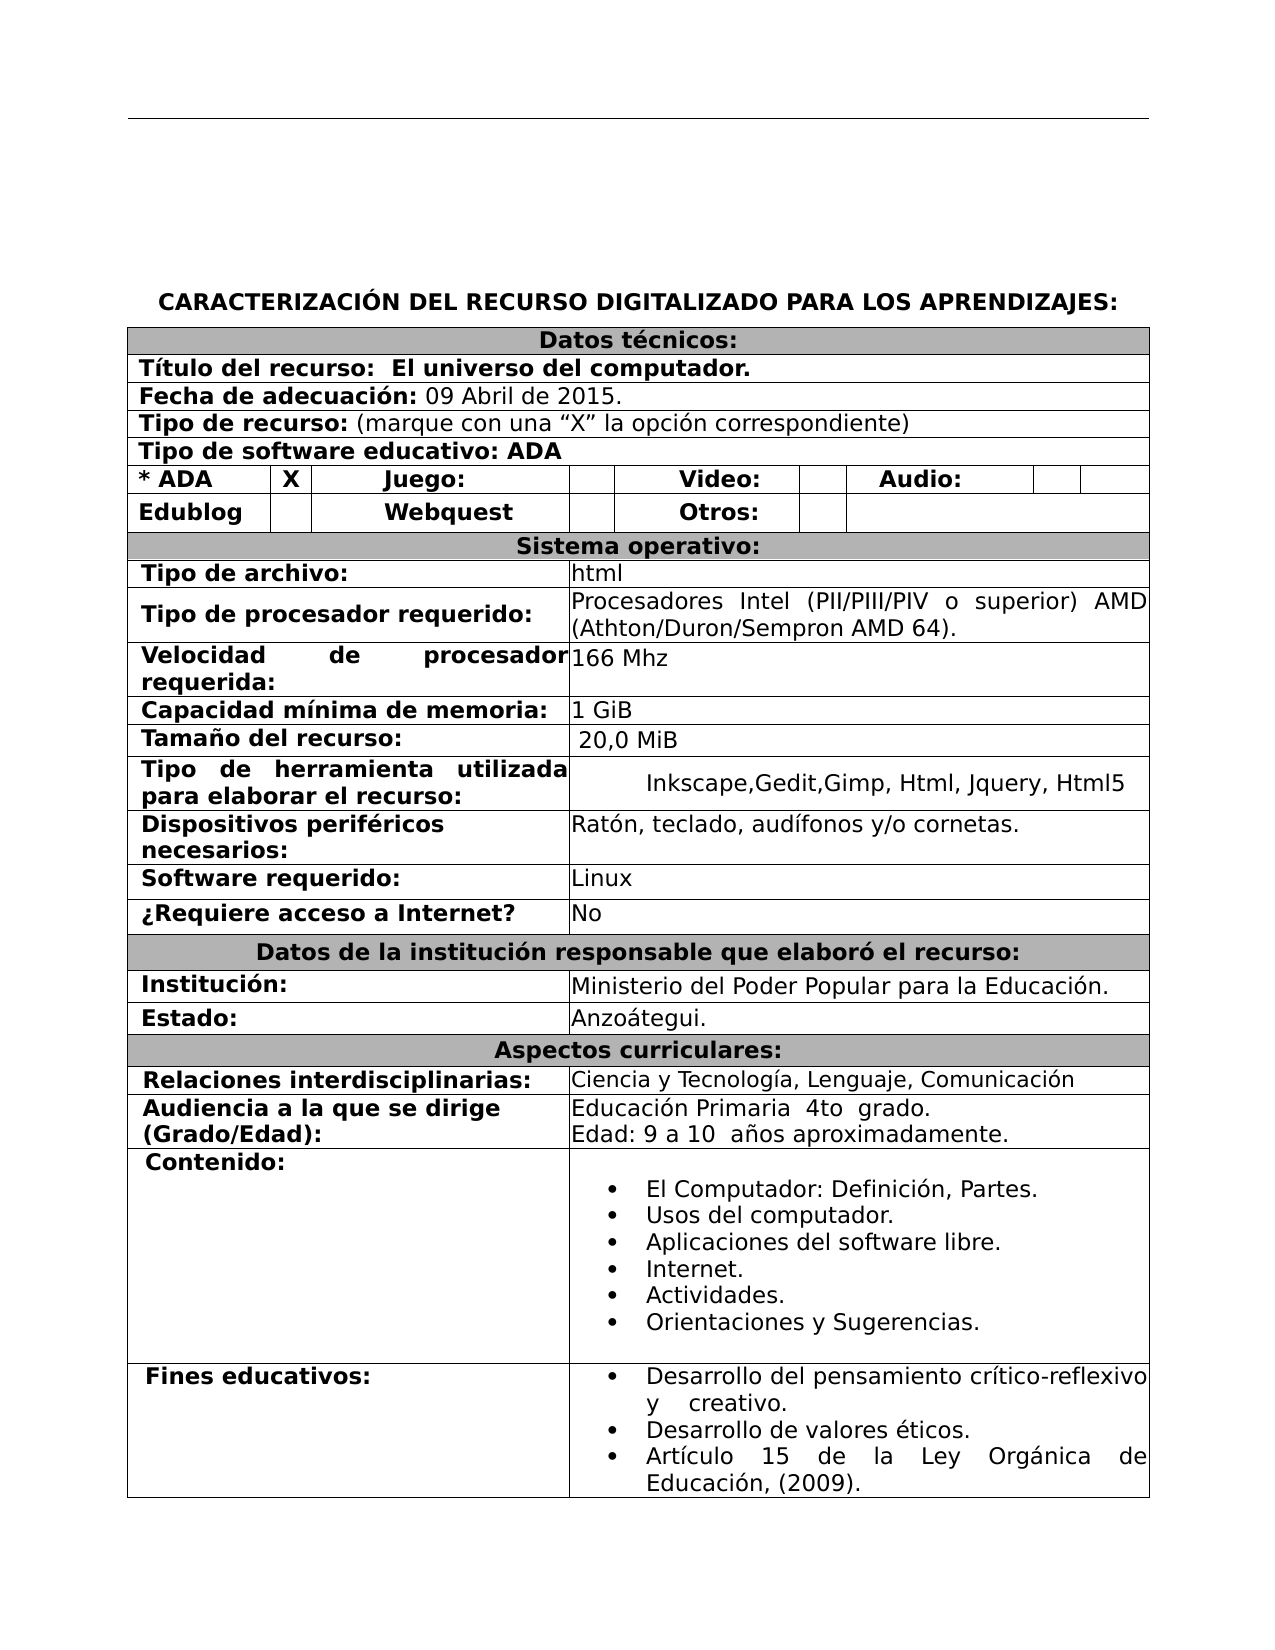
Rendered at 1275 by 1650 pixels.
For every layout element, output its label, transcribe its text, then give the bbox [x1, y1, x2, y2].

table_cell El Computador: Definición, Partes. Usos del computador. Aplicaciones del software libre. Internet. Actividades. Orientaciones y Sugerencias. [570, 1149, 1149, 1362]
table_cell Procesadores Intel (PII/PIII/PIV o superior) AMD (Athton/Duron/Sempron AMD 64). [570, 588, 1149, 642]
table_cell Velocidad de procesador requerida: [128, 643, 569, 696]
table_cell Capacidad mínima de memoria: [128, 697, 569, 724]
table_cell Tamaño del recurso: [128, 725, 569, 756]
table_cell Audio: [847, 466, 1033, 493]
table_cell Institución: [128, 971, 569, 1002]
table_cell Edublog [128, 494, 270, 532]
table_header CARACTERIZACIÓN DEL RECURSO DIGITALIZADO PARA LOS APRENDIZAJES: [128, 119, 1149, 327]
table_cell X [271, 466, 311, 493]
table_cell Fines educativos: [128, 1364, 569, 1497]
table_cell html [570, 561, 1149, 587]
table_cell Webquest [312, 494, 569, 532]
table_cell 20,0 MiB [570, 725, 1149, 756]
table_cell Audiencia a la que se dirige (Grado/Edad): [128, 1095, 569, 1148]
table_cell Linux [570, 865, 1149, 899]
table_cell Relaciones interdisciplinarias: [128, 1067, 569, 1094]
table_cell Tipo de procesador requerido: [128, 588, 569, 642]
table_cell Ministerio del Poder Popular para la Educación. [570, 971, 1149, 1002]
table_cell Fecha de adecuación: 09 Abril de 2015. [128, 383, 1149, 409]
table_cell Juego: [312, 466, 569, 493]
table_cell [1081, 466, 1149, 493]
table_cell No [570, 900, 1149, 933]
table_cell Tipo de herramienta utilizada para elaborar el recurso: [128, 757, 569, 810]
table_cell [1034, 466, 1080, 493]
table_cell Tipo de archivo: [128, 561, 569, 587]
table_cell Dispositivos periféricos necesarios: [128, 811, 569, 864]
table_cell Datos de la institución responsable que elaboró el recurso: [128, 935, 1149, 970]
table_cell Datos técnicos: [128, 328, 1149, 354]
table_cell Educación Primaria 4to grado. Edad: 9 a 10 años aproximadamente. [570, 1095, 1149, 1148]
table_cell Tipo de software educativo: ADA [128, 438, 1149, 465]
table_cell [570, 494, 614, 532]
table_cell Contenido: [128, 1149, 569, 1362]
table_cell 166 Mhz [570, 643, 1149, 696]
table_cell Aspectos curriculares: [128, 1035, 1149, 1066]
table_cell * ADA [128, 466, 270, 493]
table_cell 1 GiB [570, 697, 1149, 724]
table_cell Anzoátegui. [570, 1003, 1149, 1034]
table_cell Software requerido: [128, 865, 569, 899]
table_cell Ratón, teclado, audífonos y/o cornetas. [570, 811, 1149, 864]
table_cell Inkscape,Gedit,Gimp, Html, Jquery, Html5 [570, 757, 1149, 810]
table_cell ¿Requiere acceso a Internet? [128, 900, 569, 933]
table_cell [271, 494, 311, 532]
table_cell Video: [615, 466, 799, 493]
table_cell Título del recurso: El universo del computador. [128, 355, 1149, 382]
table_cell Sistema operativo: [128, 533, 1149, 559]
table_cell [800, 466, 846, 493]
table_cell Estado: [128, 1003, 569, 1034]
table_cell [800, 494, 846, 532]
table_cell Ciencia y Tecnología, Lenguaje, Comunicación [570, 1067, 1149, 1094]
table_cell [570, 466, 614, 493]
table_cell [847, 494, 1149, 532]
table_cell Desarrollo del pensamiento crítico-reflexivo y creativo. Desarrollo de valores éticos. Artículo 15 de la Ley Orgánica de Educación, (2009). [570, 1364, 1149, 1497]
table_cell Otros: [615, 494, 799, 532]
table_cell Tipo de recurso: (marque con una “X” la opción correspondiente) [128, 411, 1149, 437]
